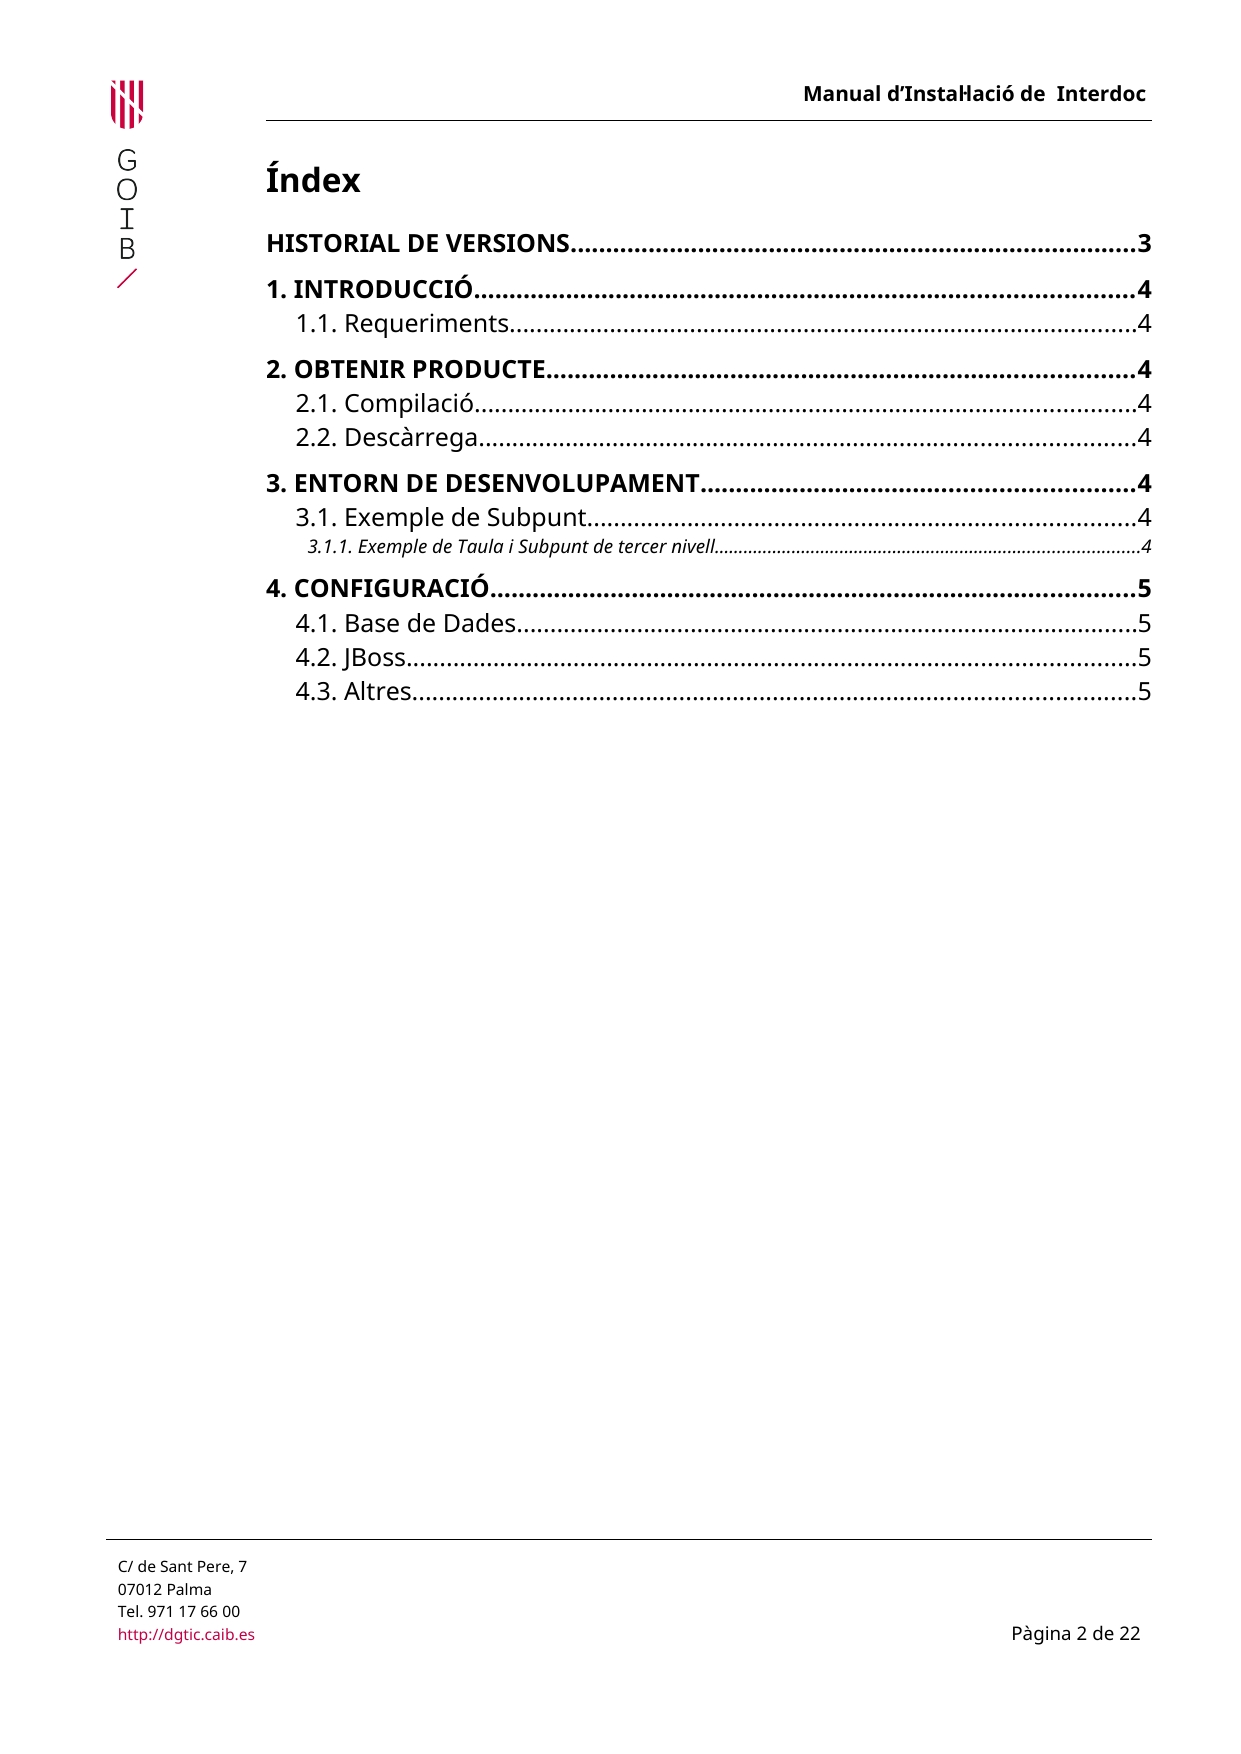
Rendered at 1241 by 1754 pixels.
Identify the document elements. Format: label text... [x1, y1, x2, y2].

text 4.2. JBoss 5 [295, 639, 1152, 673]
text 2.1. Compilació 4 [295, 386, 1152, 420]
text 3. Entorn de desenvolupament 4 [266, 466, 1152, 500]
text Historial de versions 3 [266, 226, 1152, 260]
text 3.1. Exemple de Subpunt 4 [295, 500, 1152, 534]
text 4. Configuració 5 [266, 571, 1152, 605]
text 1.1. Requeriments 4 [295, 306, 1152, 340]
text 2. Obtenir producte 4 [266, 352, 1152, 386]
subtitle Índex [266, 156, 1152, 202]
text 4.3. Altres 5 [295, 673, 1152, 707]
text 4.1. Base de Dades 5 [295, 605, 1152, 639]
text 2.2. Descàrrega 4 [295, 420, 1152, 454]
text 1. Introducció 4 [266, 272, 1152, 306]
picture [82, 57, 172, 319]
text 3.1.1. Exemple de Taula i Subpunt de tercer nivell 4 [307, 534, 1152, 559]
